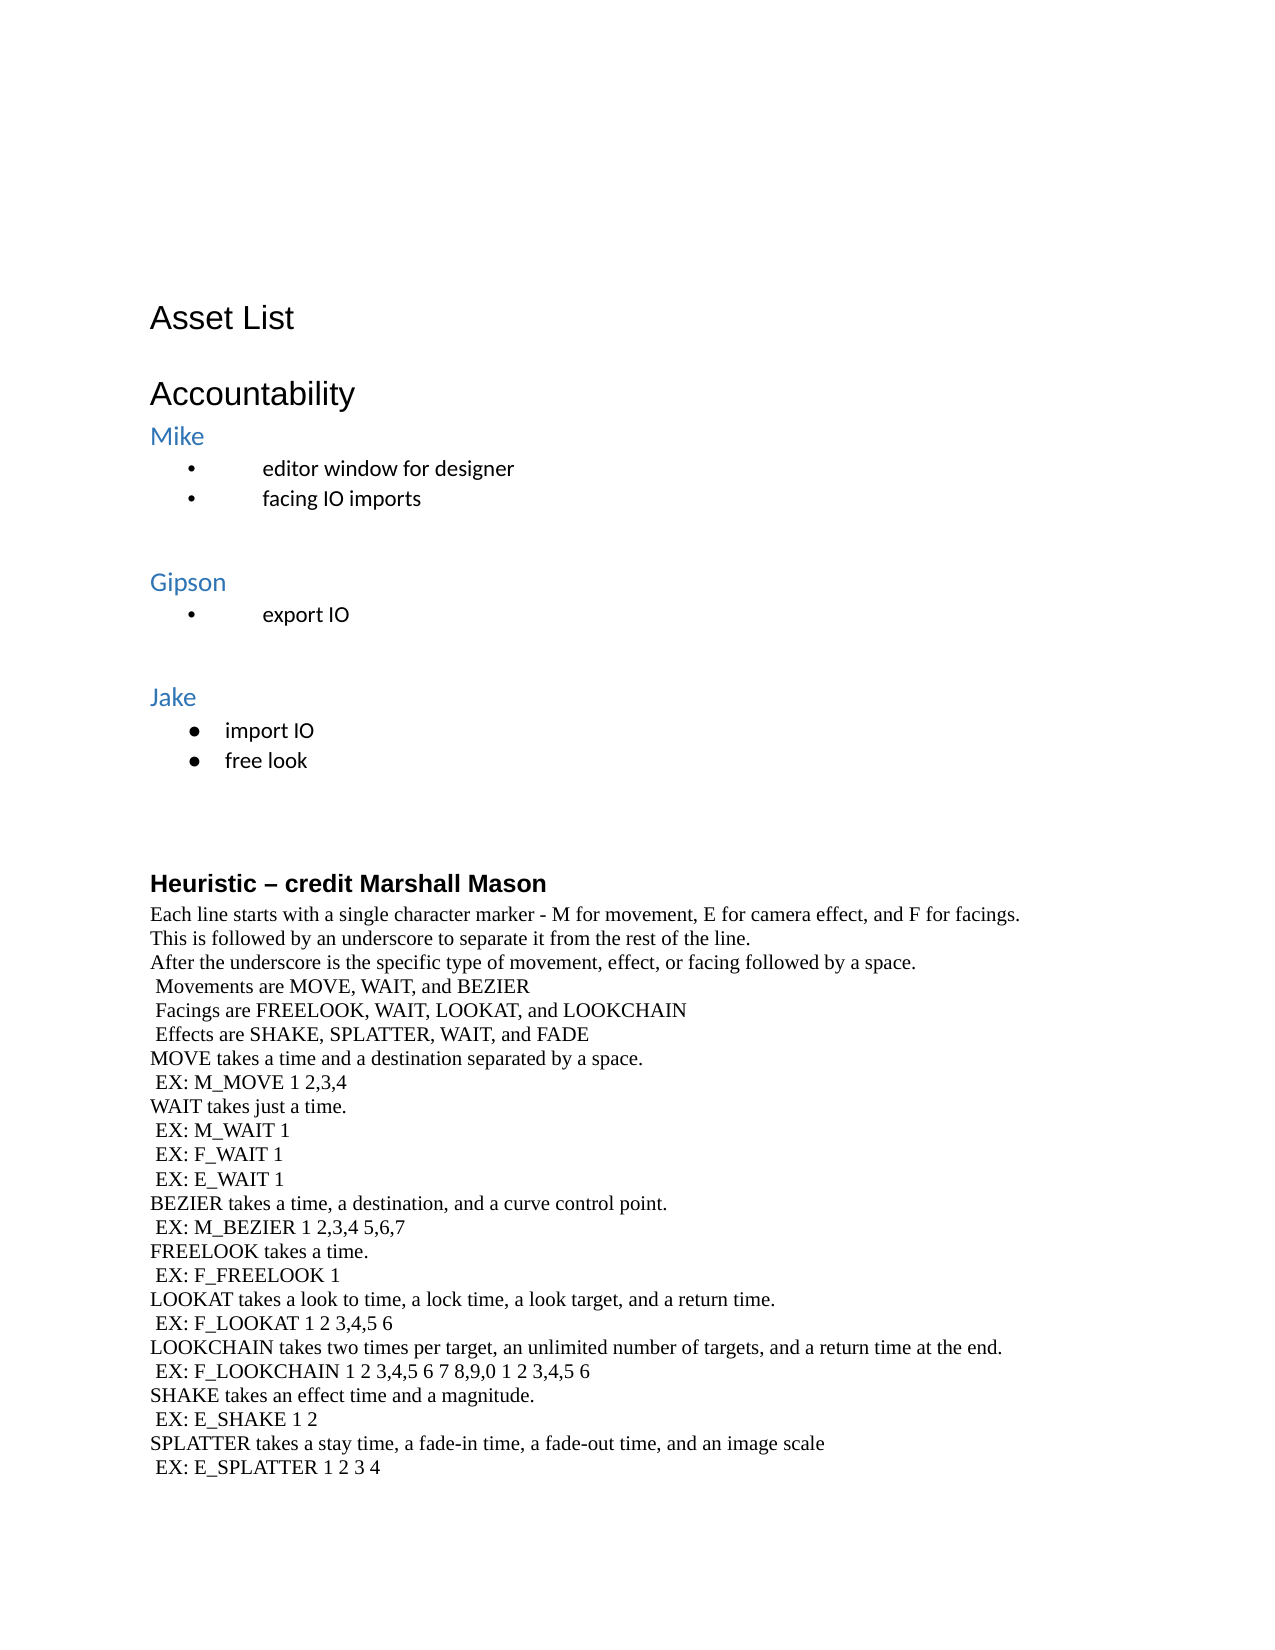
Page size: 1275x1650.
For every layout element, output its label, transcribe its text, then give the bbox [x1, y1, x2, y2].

text Facings are FREELOOK, WAIT, LOOKAT, and LOOKCHAIN [150, 998, 1125, 1022]
text EX: E_SHAKE 1 2 [150, 1407, 1125, 1431]
text Asset List [149, 298, 1125, 336]
text This is followed by an underscore to separate it from the rest of the line. [150, 926, 1125, 950]
text EX: F_WAIT 1 [150, 1142, 1125, 1166]
list facing IO imports [187, 484, 1125, 512]
text Effects are SHAKE, SPLATTER, WAIT, and FADE [150, 1022, 1125, 1046]
text LOOKCHAIN takes two times per target, an unlimited number of targets, and a return time at the end. [150, 1335, 1125, 1359]
text FREELOOK takes a time. [150, 1239, 1125, 1263]
text Each line starts with a single character marker - M for movement, E for camera effect, and F for facings. [150, 902, 1125, 926]
list editor window for designer [187, 454, 1125, 482]
text EX: E_WAIT 1 [150, 1166, 1125, 1191]
list free look [187, 746, 1125, 774]
text EX: M_BEZIER 1 2,3,4 5,6,7 [150, 1214, 1125, 1239]
text EX: M_MOVE 1 2,3,4 [150, 1070, 1125, 1094]
text EX: F_FREELOOK 1 [150, 1263, 1125, 1287]
text SHAKE takes an effect time and a magnitude. [150, 1383, 1125, 1407]
list import IO [187, 716, 1125, 744]
text EX: E_SPLATTER 1 2 3 4 [150, 1455, 1125, 1479]
text WAIT takes just a time. [150, 1094, 1125, 1118]
text Movements are MOVE, WAIT, and BEZIER [150, 974, 1125, 998]
text Jake [150, 681, 1125, 714]
list export IO [187, 600, 1125, 628]
text Gipson [150, 565, 1125, 598]
text BEZIER takes a time, a destination, and a curve control point. [150, 1191, 1125, 1214]
text EX: F_LOOKAT 1 2 3,4,5 6 [150, 1311, 1125, 1335]
text LOOKAT takes a look to time, a lock time, a look target, and a return time. [150, 1287, 1125, 1311]
text Accountability [149, 374, 1125, 412]
text SPLATTER takes a stay time, a fade-in time, a fade-out time, and an image scale [150, 1431, 1125, 1455]
text Heuristic – credit Marshall Mason [150, 869, 1125, 898]
text MOVE takes a time and a destination separated by a space. [150, 1046, 1125, 1070]
text EX: F_LOOKCHAIN 1 2 3,4,5 6 7 8,9,0 1 2 3,4,5 6 [150, 1359, 1125, 1383]
text EX: M_WAIT 1 [150, 1118, 1125, 1142]
text After the underscore is the specific type of movement, effect, or facing followed by a space. [150, 950, 1125, 974]
text Mike [150, 419, 1125, 452]
